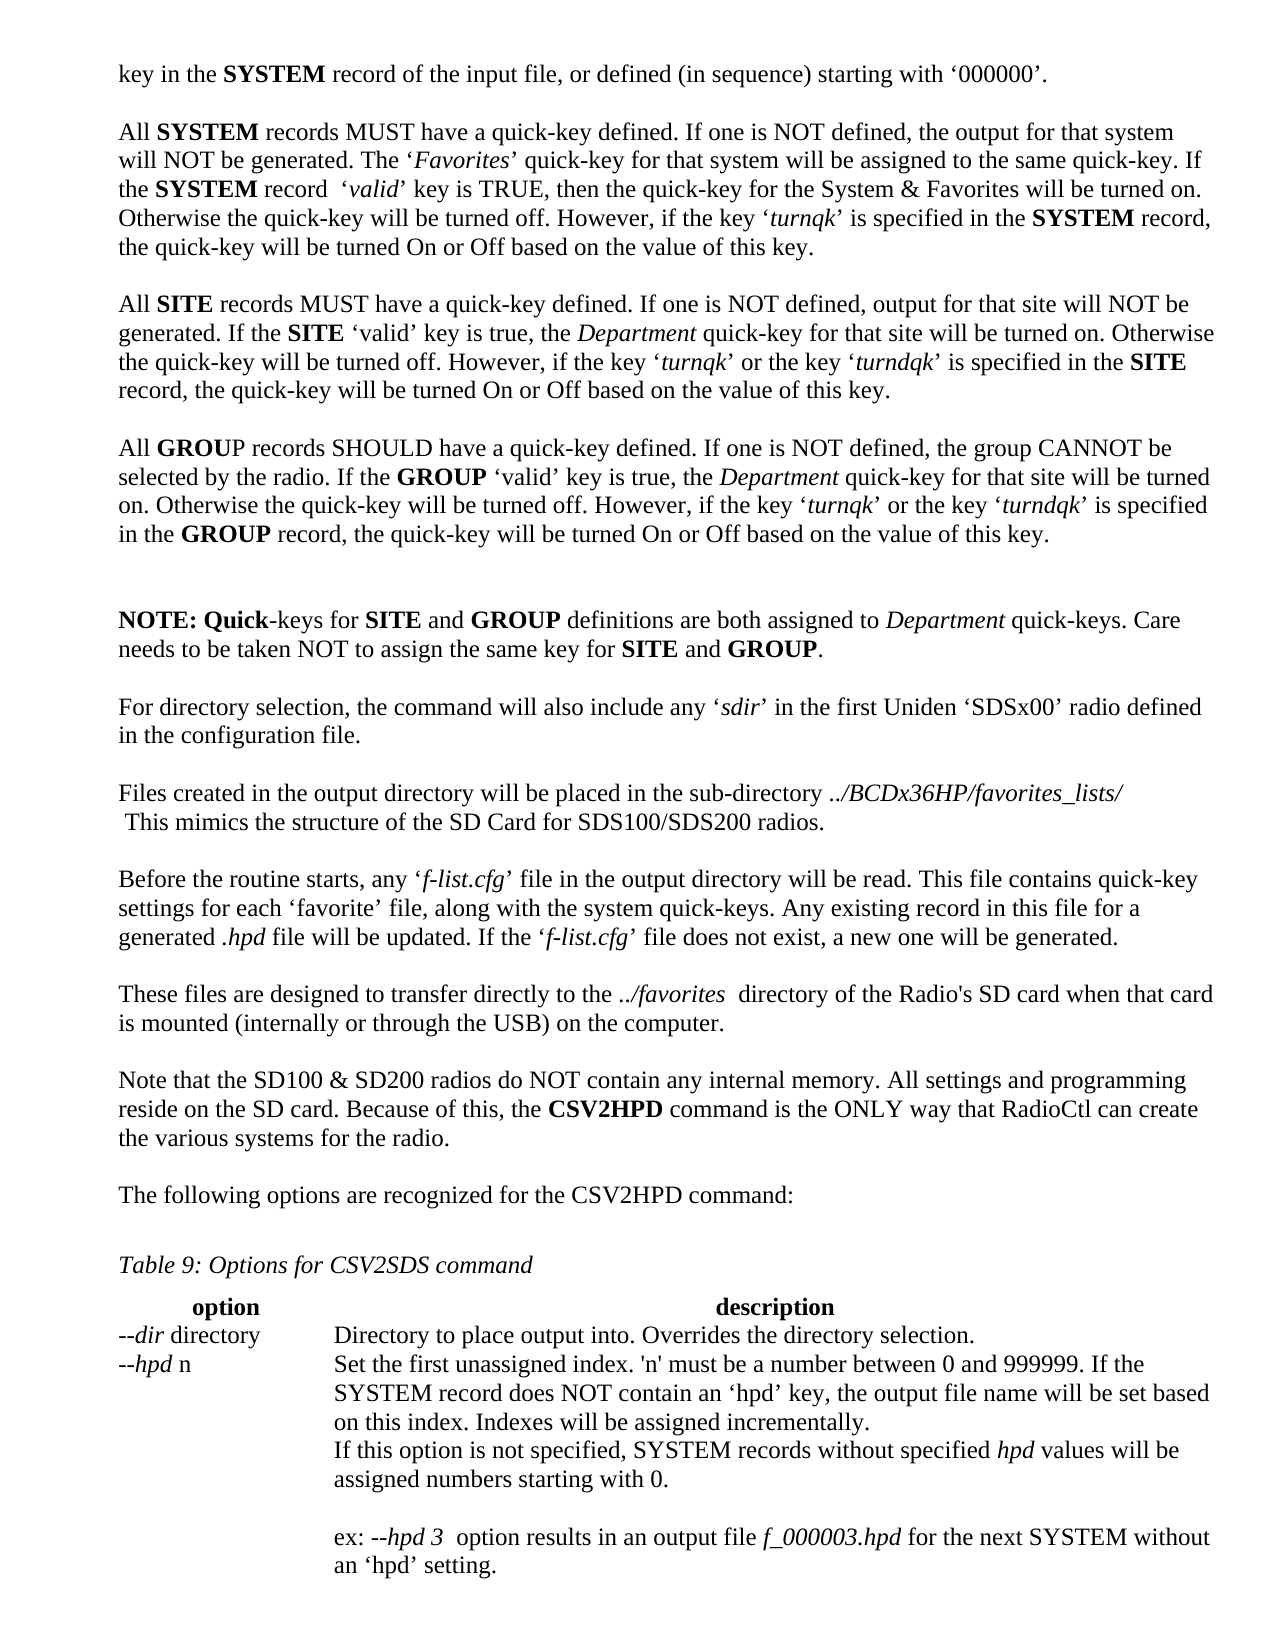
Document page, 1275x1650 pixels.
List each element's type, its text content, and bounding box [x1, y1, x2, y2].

text Before the routine starts, any ‘f-list.cfg’ file in the output directory will be read. This file contains quick-key settings for each ‘favorite’ file, along with the system quick-keys. Any existing record in this file for a generated .hpd file will be updated. If the ‘f-list.cfg’ file does not exist, a new one will be generated. [118, 864, 1216, 950]
text All SYSTEM records MUST have a quick-key defined. If one is NOT defined, the output for that system will NOT be generated. The ‘Favorites’ quick-key for that system will be assigned to the same quick-key. If the SYSTEM record ‘valid’ key is TRUE, then the quick-key for the System & Favorites will be turned on. Otherwise the quick-key will be turned off. However, if the key ‘turnqk’ is specified in the SYSTEM record, the quick-key will be turned On or Off based on the value of this key. [118, 117, 1216, 260]
text key in the SYSTEM record of the input file, or defined (in sequence) starting with ‘000000’. [118, 59, 1216, 88]
text NOTE: Quick-keys for SITE and GROUP definitions are both assigned to Department quick-keys. Care needs to be taken NOT to assign the same key for SITE and GROUP. [118, 605, 1216, 663]
table_cell --dir directory [118, 1320, 334, 1349]
table_header description [334, 1292, 1217, 1320]
table_cell Set the first unassigned index. 'n' must be a number between 0 and 999999. If the SYSTEM record does NOT contain an ‘hpd’ key, the output file name will be set based on this index. Indexes will be assigned incrementally. If this option is not specified, SYSTEM records without specified hpd values will be assigned numbers starting with 0. ex: --hpd 3 option results in an output file f_000003.hpd for the next SYSTEM without an ‘hpd’ setting. [334, 1349, 1217, 1579]
text Files created in the output directory will be placed in the sub-directory ../BCDx36HP/favorites_lists/ This mimics the structure of the SD Card for SDS100/SDS200 radios. [118, 778, 1216, 835]
text Table 9: Options for CSV2SDS command [118, 1250, 1216, 1279]
table_cell --hpd n [118, 1349, 334, 1579]
text The following options are recognized for the CSV2HPD command: [118, 1180, 1216, 1209]
table_header option [118, 1292, 334, 1320]
text These files are designed to transfer directly to the ../favorites directory of the Radio's SD card when that card is mounted (internally or through the USB) on the computer. [118, 979, 1216, 1037]
text All GROUP records SHOULD have a quick-key defined. If one is NOT defined, the group CANNOT be selected by the radio. If the GROUP ‘valid’ key is true, the Department quick-key for that site will be turned on. Otherwise the quick-key will be turned off. However, if the key ‘turnqk’ or the key ‘turndqk’ is specified in the GROUP record, the quick-key will be turned On or Off based on the value of this key. [118, 433, 1216, 548]
text For directory selection, the command will also include any ‘sdir’ in the first Uniden ‘SDSx00’ radio defined in the configuration file. [118, 692, 1216, 749]
text Note that the SD100 & SD200 radios do NOT contain any internal memory. All settings and programming reside on the SD card. Because of this, the CSV2HPD command is the ONLY way that RadioCtl can create the various systems for the radio. [118, 1037, 1216, 1152]
table_cell Directory to place output into. Overrides the directory selection. [334, 1320, 1217, 1349]
text All SITE records MUST have a quick-key defined. If one is NOT defined, output for that site will NOT be generated. If the SITE ‘valid’ key is true, the Department quick-key for that site will be turned on. Otherwise the quick-key will be turned off. However, if the key ‘turnqk’ or the key ‘turndqk’ is specified in the SITE record, the quick-key will be turned On or Off based on the value of this key. [118, 289, 1216, 404]
